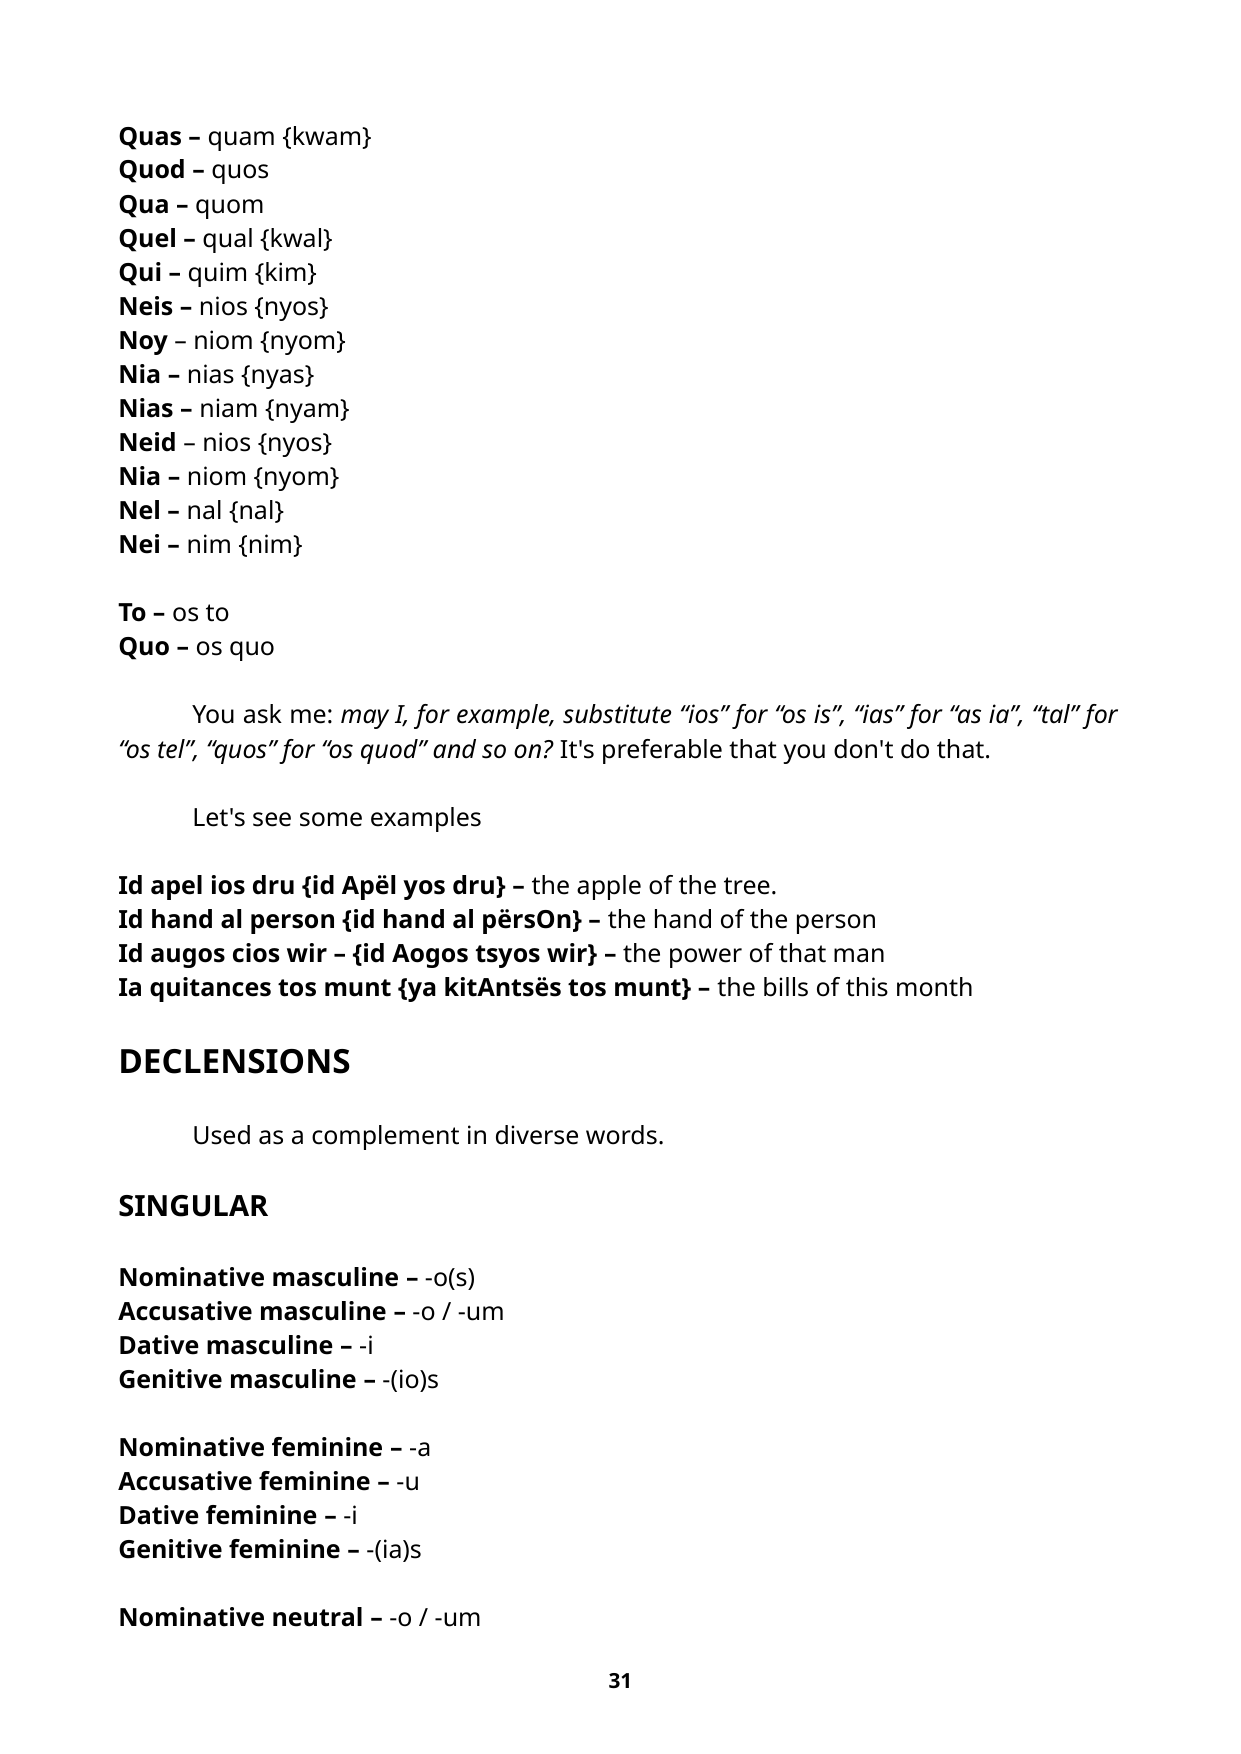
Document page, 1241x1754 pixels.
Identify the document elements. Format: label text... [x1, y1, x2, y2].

subtitle DECLENSIONS [118, 1038, 1122, 1083]
text Neid – nios {nyos} [118, 425, 1122, 459]
text To – os to [118, 595, 1122, 629]
text Nias – niam {nyam} [118, 391, 1122, 425]
text Nia – niom {nyom} [118, 459, 1122, 493]
text Nei – nim {nim} [118, 527, 1122, 561]
text Qui – quim {kim} [118, 254, 1122, 288]
text Genitive masculine – -(io)s [118, 1361, 1122, 1395]
text You ask me: may I, for example, substitute “ios” for “os is”, “ias” for “as ia”, “tal” for “os tel”, “quos” for “os quod” and so on? It's preferable that you don't do that. [118, 697, 1122, 765]
text Accusative feminine – -u [118, 1463, 1122, 1498]
text Quas – quam {kwam} [118, 118, 1122, 152]
text Nominative masculine – -o(s) [118, 1259, 1122, 1293]
text Quod – quos [118, 152, 1122, 186]
text Accusative masculine – -o / -um [118, 1293, 1122, 1327]
text Quo – os quo [118, 629, 1122, 663]
subtitle SINGULAR [118, 1185, 1122, 1225]
text Dative masculine – -i [118, 1327, 1122, 1361]
text Nominative feminine – -a [118, 1429, 1122, 1463]
text Ia quitances tos munt {ya kitAntsës tos munt} – the bills of this month [118, 970, 1122, 1004]
text Genitive feminine – -(ia)s [118, 1532, 1122, 1566]
text Used as a complement in diverse words. [118, 1117, 1122, 1151]
text Nominative neutral – -o / -um [118, 1600, 1122, 1634]
text Let's see some examples [118, 799, 1122, 833]
text Nel – nal {nal} [118, 493, 1122, 527]
text Quel – qual {kwal} [118, 220, 1122, 254]
text Noy – niom {nyom} [118, 322, 1122, 357]
text Id augos cios wir – {id Aogos tsyos wir} – the power of that man [118, 936, 1122, 970]
text Id hand al person {id hand al përsOn} – the hand of the person [118, 902, 1122, 936]
text Neis – nios {nyos} [118, 288, 1122, 322]
text Id apel ios dru {id Apël yos dru} – the apple of the tree. [118, 867, 1122, 902]
text Nia – nias {nyas} [118, 357, 1122, 391]
text Qua – quom [118, 186, 1122, 220]
text Dative feminine – -i [118, 1498, 1122, 1532]
